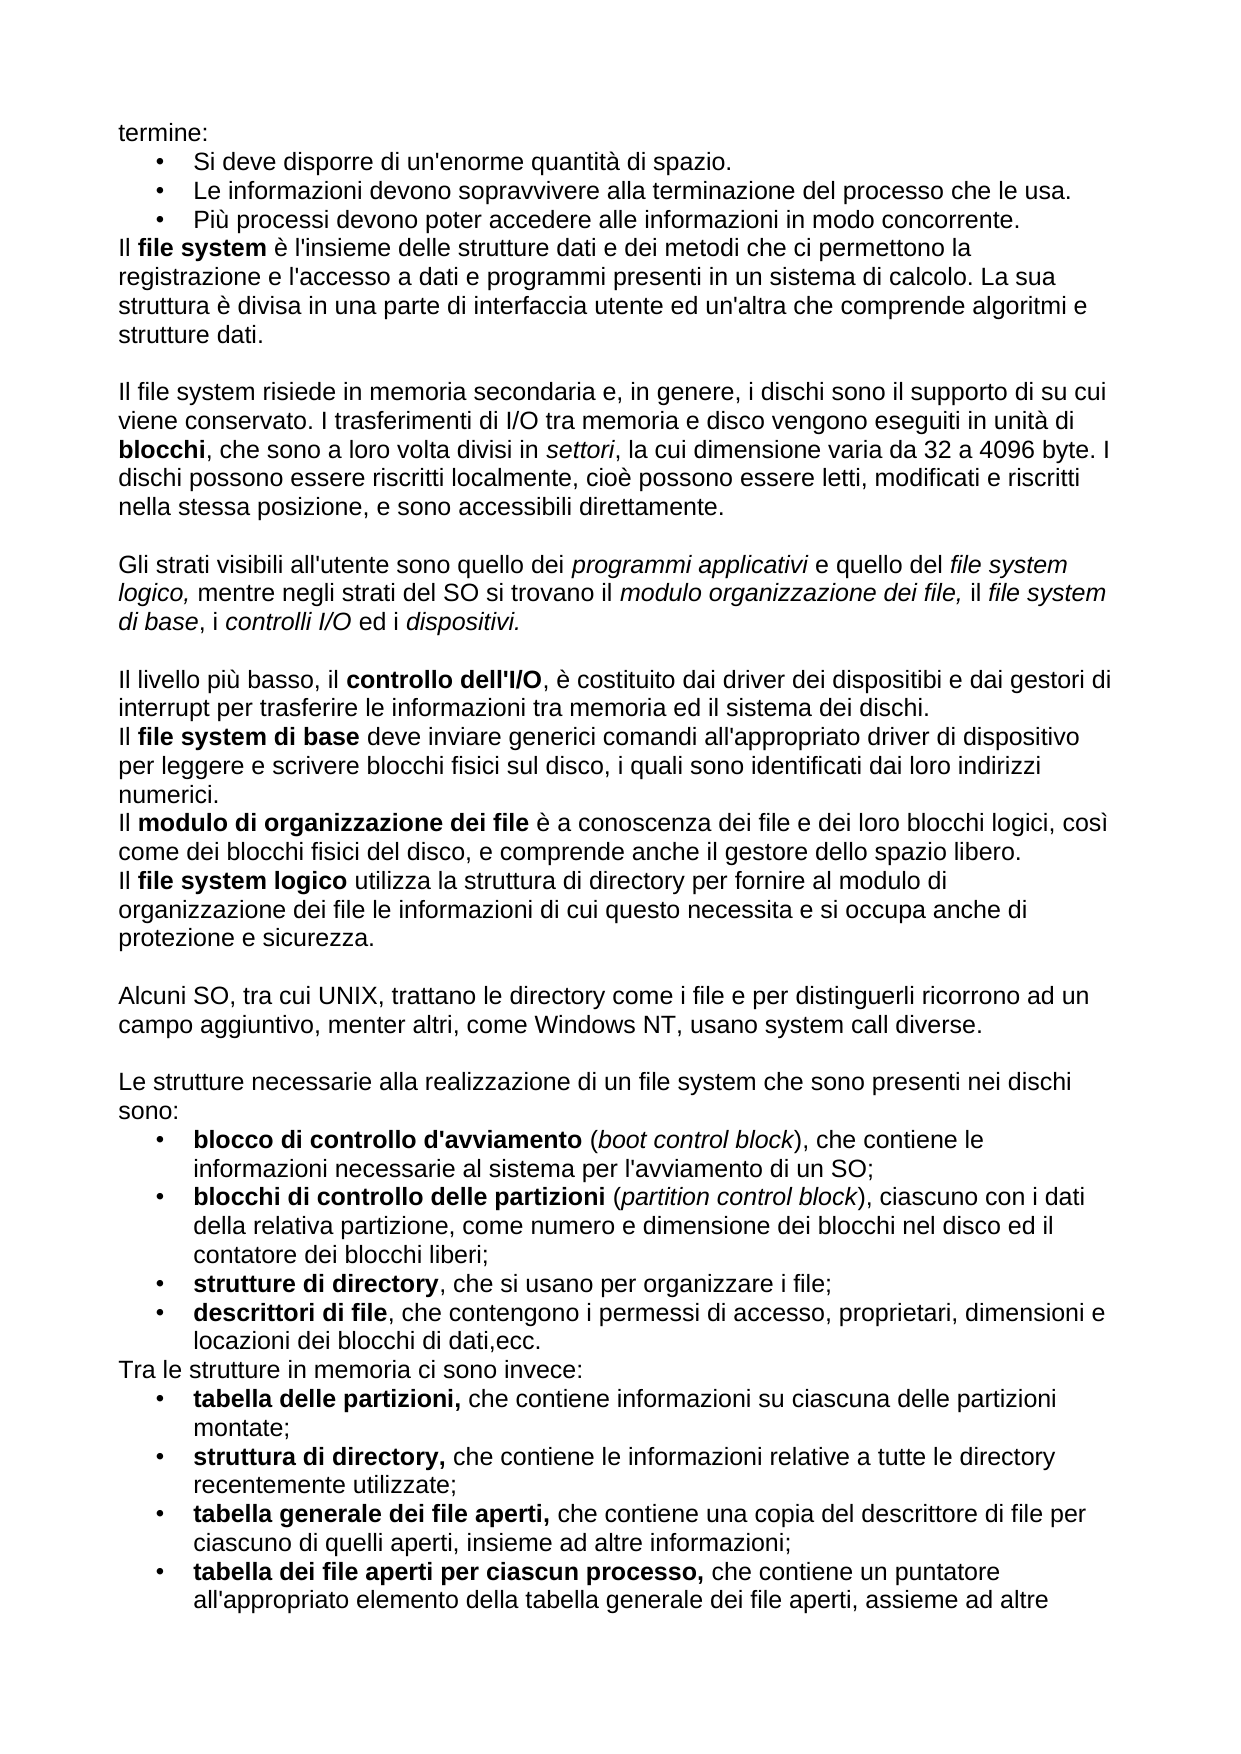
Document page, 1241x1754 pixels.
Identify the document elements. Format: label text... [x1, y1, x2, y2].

list tabella dei file aperti per ciascun processo, che contiene un puntatore all'appropriato elemento della tabella generale dei file aperti, assieme ad altre [156, 1557, 1122, 1614]
text Il file system di base deve inviare generici comandi all'appropriato driver di dispositivo per leggere e scrivere blocchi fisici sul disco, i quali sono identificati dai loro indirizzi numerici. [118, 722, 1122, 808]
text Tra le strutture in memoria ci sono invece: [118, 1355, 1122, 1384]
list blocco di controllo d'avviamento (boot control block), che contiene le informazioni necessarie al sistema per l'avviamento di un SO; [156, 1125, 1122, 1182]
list Più processi devono poter accedere alle informazioni in modo concorrente. [156, 204, 1122, 233]
text Gli strati visibili all'utente sono quello dei programmi applicativi e quello del file system logico, mentre negli strati del SO si trovano il modulo organizzazione dei file, il file system di base, i controlli I/O ed i dispositivi. [118, 550, 1122, 636]
text Il modulo di organizzazione dei file è a conoscenza dei file e dei loro blocchi logici, così come dei blocchi fisici del disco, e comprende anche il gestore dello spazio libero. [118, 808, 1122, 866]
list tabella generale dei file aperti, che contiene una copia del descrittore di file per ciascuno di quelli aperti, insieme ad altre informazioni; [156, 1499, 1122, 1557]
list descrittori di file, che contengono i permessi di accesso, proprietari, dimensioni e locazioni dei blocchi di dati,ecc. [156, 1297, 1122, 1355]
text Il livello più basso, il controllo dell'I/O, è costituito dai driver dei dispositibi e dai gestori di interrupt per trasferire le informazioni tra memoria ed il sistema dei dischi. [118, 665, 1122, 722]
text termine: [118, 118, 1122, 147]
text Il file system risiede in memoria secondaria e, in genere, i dischi sono il supporto di su cui viene conservato. I trasferimenti di I/O tra memoria e disco vengono eseguiti in unità di blocchi, che sono a loro volta divisi in settori, la cui dimensione varia da 32 a 4096 byte. I dischi possono essere riscritti localmente, cioè possono essere letti, modificati e riscritti nella stessa posizione, e sono accessibili direttamente. [118, 377, 1122, 521]
text Alcuni SO, tra cui UNIX, trattano le directory come i file e per distinguerli ricorrono ad un campo aggiuntivo, menter altri, come Windows NT, usano system call diverse. [118, 981, 1122, 1038]
text Le strutture necessarie alla realizzazione di un file system che sono presenti nei dischi sono: [118, 1067, 1122, 1125]
list Si deve disporre di un'enorme quantità di spazio. [156, 147, 1122, 176]
text Il file system logico utilizza la struttura di directory per fornire al modulo di organizzazione dei file le informazioni di cui questo necessita e si occupa anche di protezione e sicurezza. [118, 866, 1122, 952]
list strutture di directory, che si usano per organizzare i file; [156, 1269, 1122, 1297]
list Le informazioni devono sopravvivere alla terminazione del processo che le usa. [156, 176, 1122, 204]
list blocchi di controllo delle partizioni (partition control block), ciascuno con i dati della relativa partizione, come numero e dimensione dei blocchi nel disco ed il contatore dei blocchi liberi; [156, 1182, 1122, 1269]
list tabella delle partizioni, che contiene informazioni su ciascuna delle partizioni montate; [156, 1384, 1122, 1441]
text Il file system è l'insieme delle strutture dati e dei metodi che ci permettono la registrazione e l'accesso a dati e programmi presenti in un sistema di calcolo. La sua struttura è divisa in una parte di interfaccia utente ed un'altra che comprende algoritmi e strutture dati. [118, 233, 1122, 348]
list struttura di directory, che contiene le informazioni relative a tutte le directory recentemente utilizzate; [156, 1441, 1122, 1499]
